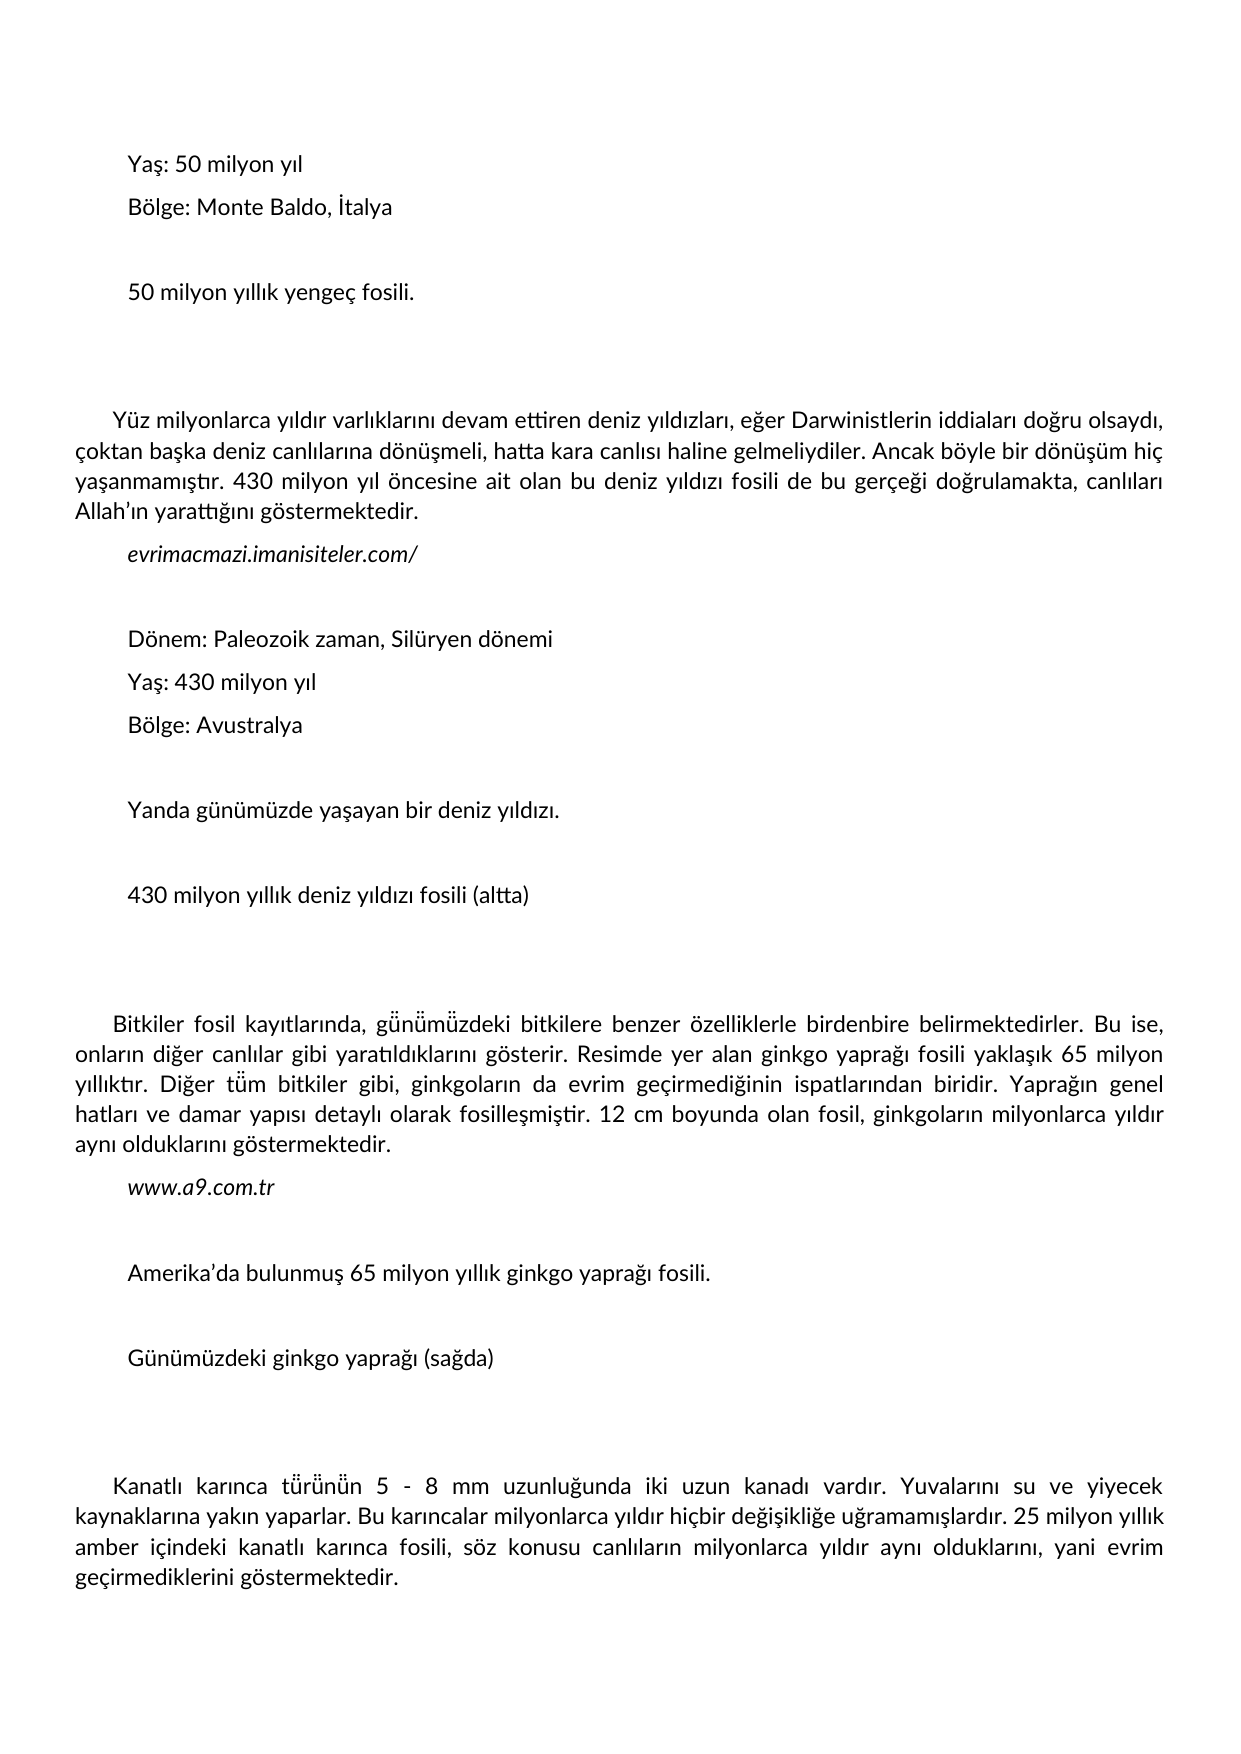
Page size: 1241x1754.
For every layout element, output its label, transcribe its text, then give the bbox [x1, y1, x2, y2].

text Yüz milyonlarca yıldır varlıklarını devam ettiren deniz yıldızları, eğer Darwinistlerin iddiaları doğru olsaydı, çoktan başka deniz canlılarına dönüşmeli, hatta kara canlısı haline gelmeliydiler. Ancak böyle bir dönüşüm hiç yaşanmamıştır. 430 milyon yıl öncesine ait olan bu deniz yıldızı fosili de bu gerçeği doğrulamakta, canlıları Allah’ın yarattığını göstermektedir. [75, 406, 1165, 524]
text Bitkiler fosil kayıtlarında, gü̈nü̈mü̈zdeki bitkilere benzer özelliklerle birdenbire belirmektedirler. Bu ise, onların diğer canlılar gibi yaratıldıklarını gösterir. Resimde yer alan ginkgo yaprağı fosili yaklaşık 65 milyon yıllıktır. Diğer tü̈m bitkiler gibi, ginkgoların da evrim geçirmediğinin ispatlarından biridir. Yaprağın genel hatları ve damar yapısı detaylı olarak fosilleşmiştir. 12 cm boyunda olan fosil, ginkgoların milyonlarca yıldır aynı olduklarını göstermektedir. [75, 1009, 1165, 1158]
text 50 milyon yıllık yengeç fosili. [127, 278, 1143, 306]
text 430 milyon yıllık deniz yıldızı fosili (altta) [127, 881, 1143, 909]
text www.a9.com.tr [127, 1173, 1143, 1200]
text Kanatlı karınca tü̈rü̈nü̈n 5 - 8 mm uzunluğunda iki uzun kanadı vardır. Yuvalarını su ve yiyecek kaynaklarına yakın yaparlar. Bu karıncalar milyonlarca yıldır hiçbir değişikliğe uğramamışlardır. 25 milyon yıllık amber içindeki kanatlı karınca fosili, söz konusu canlıların milyonlarca yıldır aynı olduklarını, yani evrim geçirmediklerini göstermektedir. [75, 1472, 1165, 1590]
text evrimacmazi.imanisiteler.com/ [127, 539, 1143, 567]
text Dönem: Paleozoik zaman, Silüryen dönemi [127, 625, 1143, 652]
text Yanda günümüzde yaşayan bir deniz yıldızı. [127, 796, 1143, 823]
text Yaş: 430 milyon yıl [127, 668, 1143, 695]
text Günümüzdeki ginkgo yaprağı (sağda) [127, 1344, 1143, 1371]
text Bölge: Monte Baldo, İtalya [127, 193, 1143, 220]
text Amerika’da bulunmuş 65 milyon yıllık ginkgo yaprağı fosili. [127, 1258, 1143, 1286]
text Yaş: 50 milyon yıl [127, 150, 1143, 177]
text Bölge: Avustralya [127, 710, 1143, 738]
